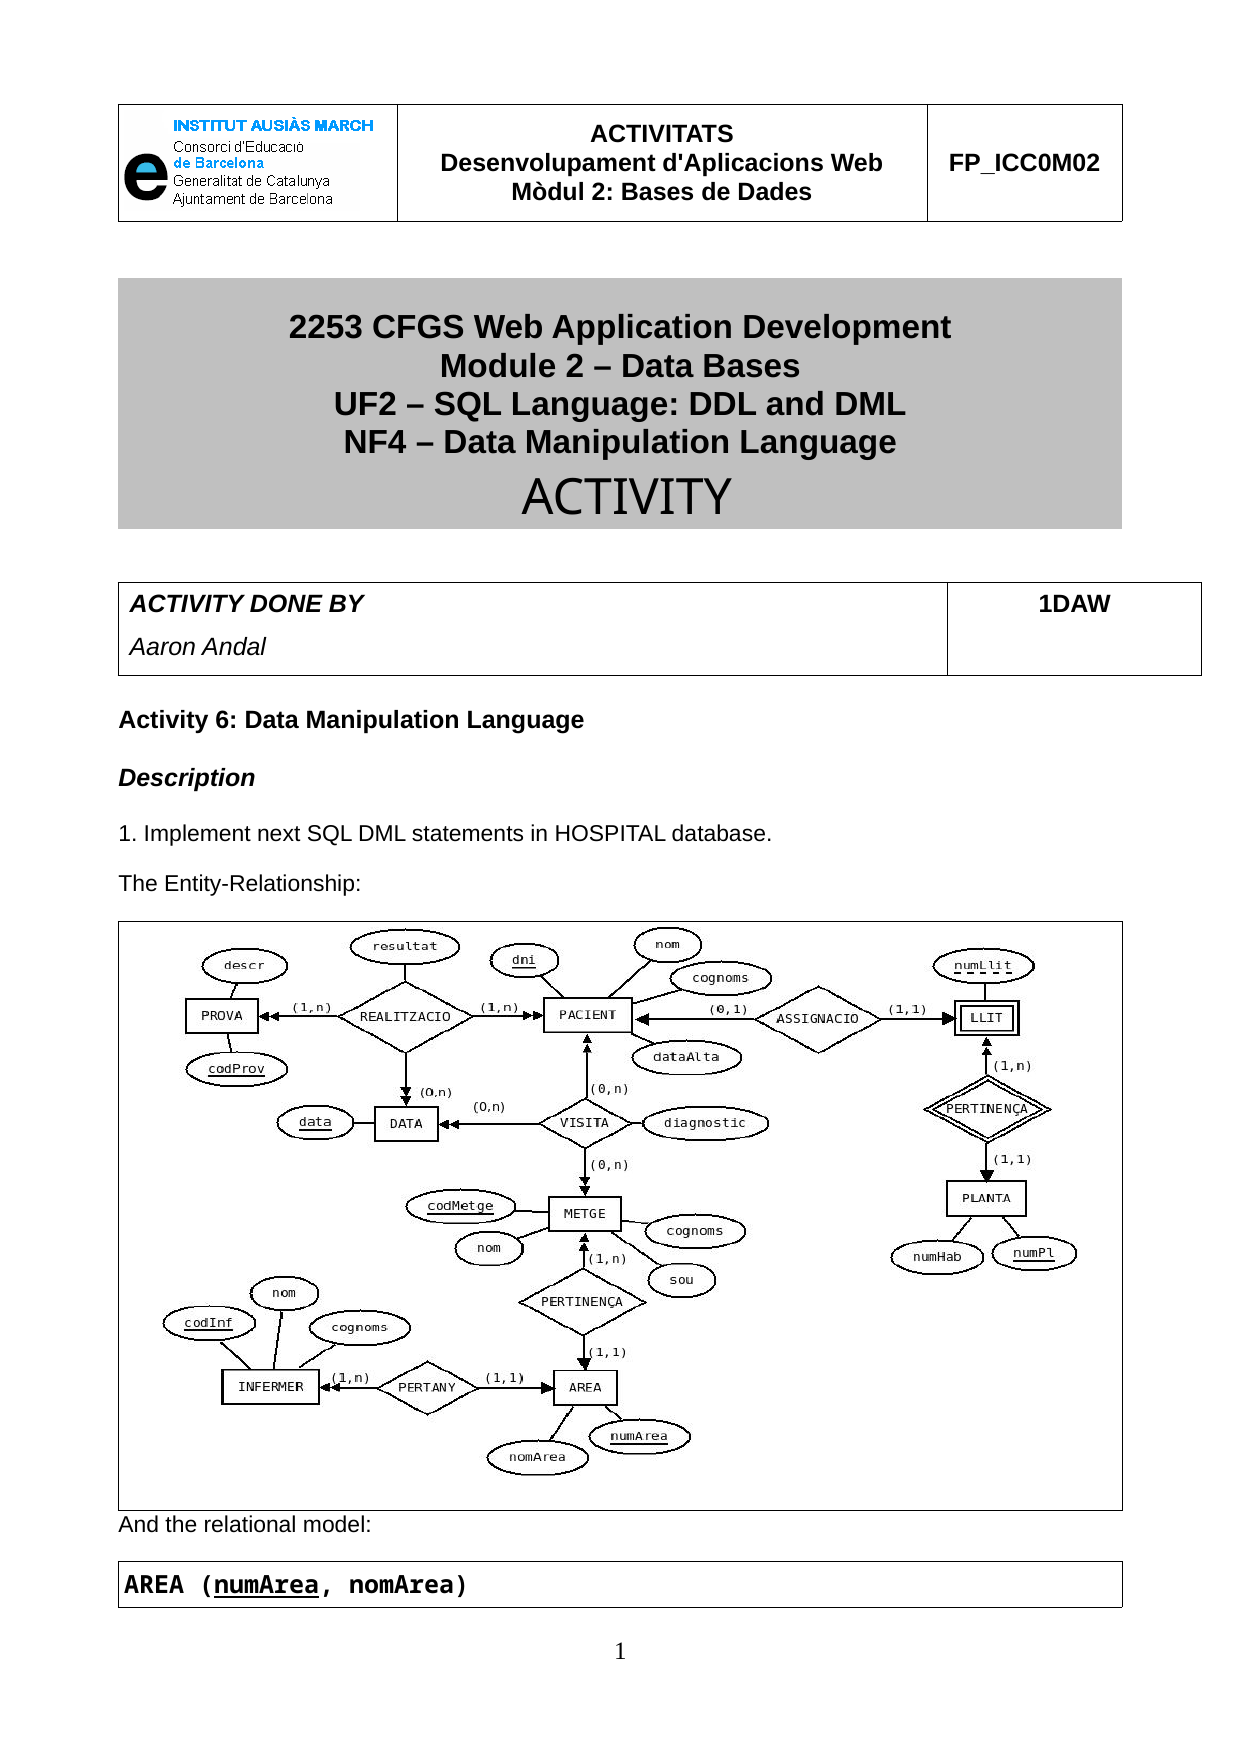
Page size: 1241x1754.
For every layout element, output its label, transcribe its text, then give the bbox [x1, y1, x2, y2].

text Description [118, 763, 1122, 791]
table_header AREA (numArea, nomArea) [119, 1562, 1122, 1607]
subtitle Module 2 – Data Bases [118, 346, 1122, 384]
table_header [119, 922, 1122, 1510]
table_header ACTIVITY DONE BY Aaron Andal [119, 583, 947, 675]
text 2253 CFGS Web Application Development [118, 307, 1122, 346]
text Activity 6: Data Manipulation Language [118, 705, 1122, 734]
text NF4 – Data Manipulation Language [118, 423, 1122, 461]
text ACTIVITY [118, 461, 1122, 529]
subtitle UF2 – SQL Language: DDL and DML [118, 384, 1122, 423]
table_header 1DAW [948, 583, 1201, 675]
text 1. Implement next SQL DML statements in HOSPITAL database. [118, 820, 1122, 846]
text The Entity-Relationship: [118, 870, 1122, 897]
text And the relational model: [118, 1511, 1122, 1537]
